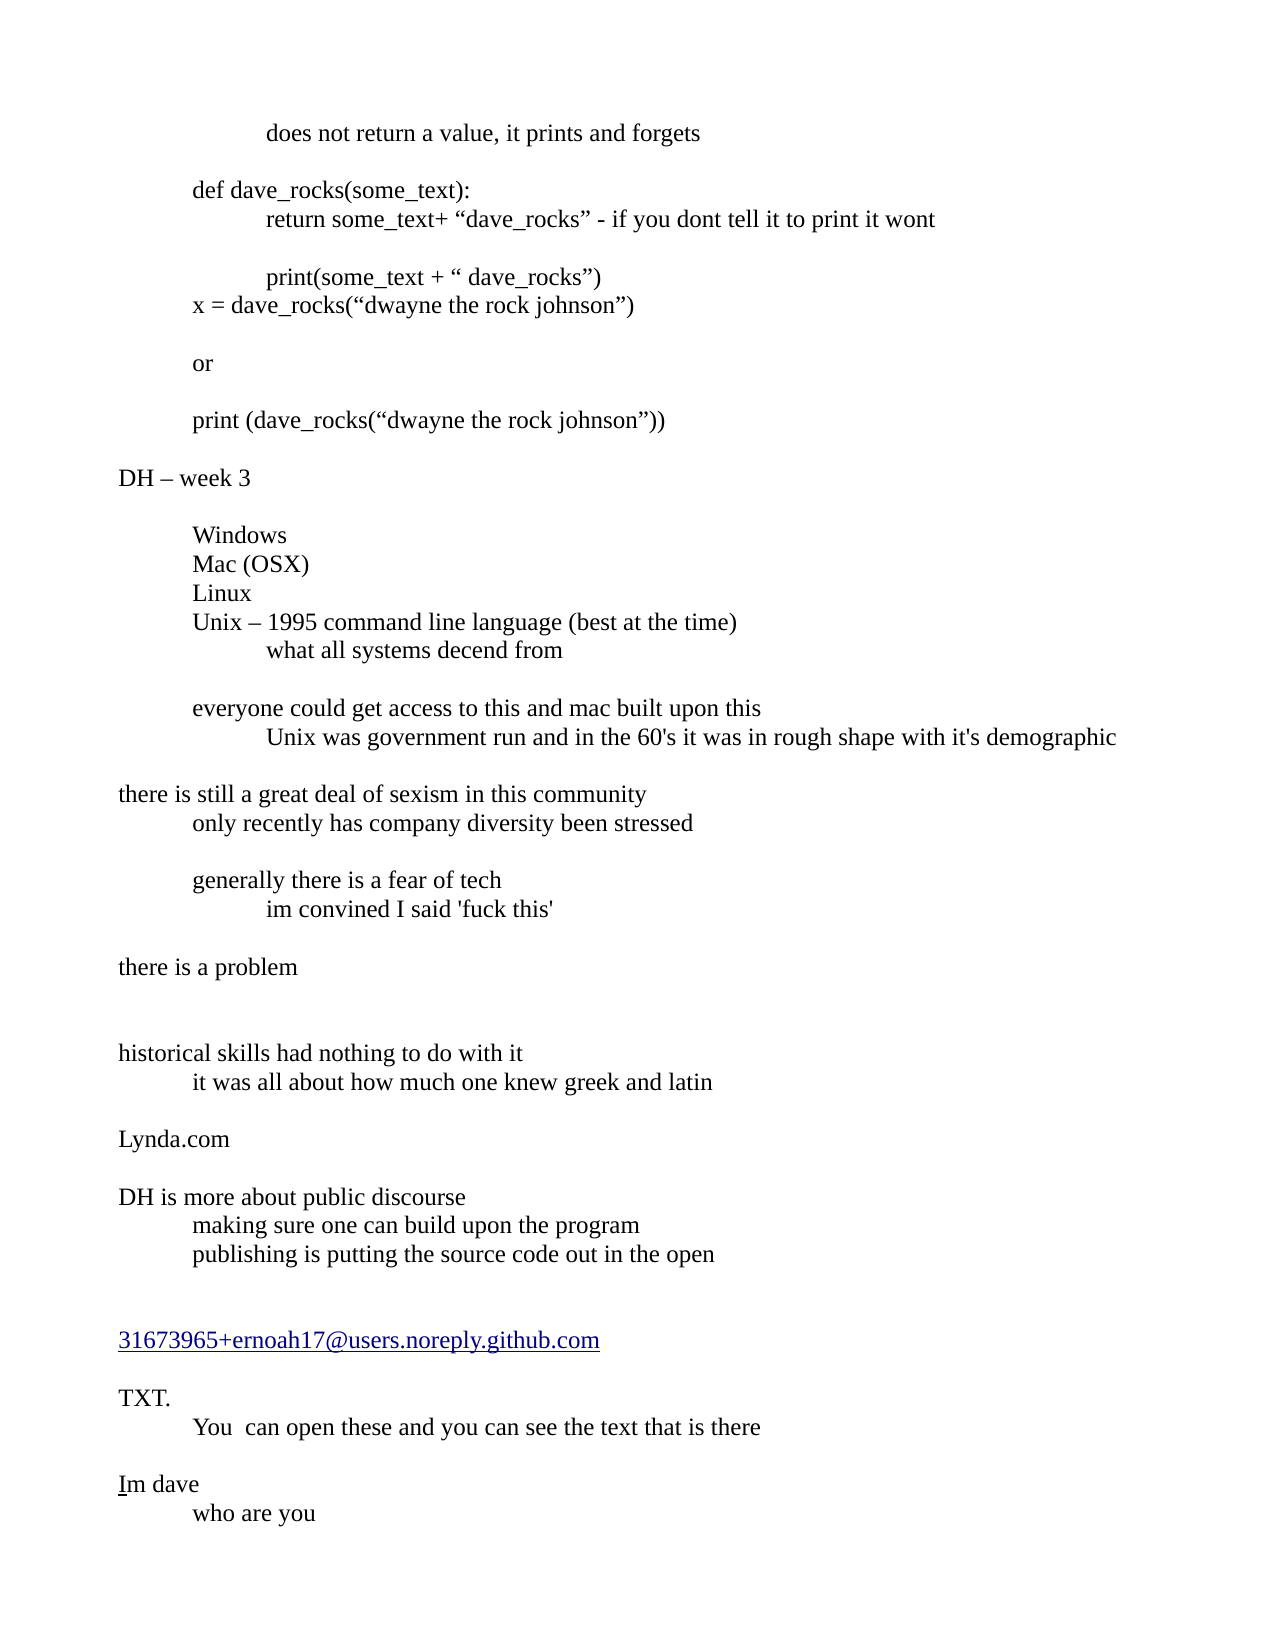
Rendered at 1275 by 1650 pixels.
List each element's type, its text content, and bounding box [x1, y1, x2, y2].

text only recently has company diversity been stressed [118, 808, 1157, 837]
text im convined I said 'fuck this' [118, 894, 1157, 923]
text x = dave_rocks(“dwayne the rock johnson”) [118, 291, 1157, 319]
text Lynda.com [118, 1124, 1157, 1153]
text it was all about how much one knew greek and latin [118, 1067, 1157, 1096]
text TXT. [118, 1383, 1157, 1412]
text there is a problem [118, 952, 1157, 981]
text You can open these and you can see the text that is there [118, 1412, 1157, 1441]
text print (dave_rocks(“dwayne the rock johnson”)) [118, 406, 1157, 434]
text generally there is a fear of tech [118, 866, 1157, 894]
text Unix was government run and in the 60's it was in rough shape with it's demographic [118, 722, 1157, 751]
text 31673965+ernoah17@users.noreply.github.com [118, 1326, 1157, 1354]
text does not return a value, it prints and forgets [118, 118, 1157, 147]
text everyone could get access to this and mac built upon this [118, 693, 1157, 722]
text making sure one can build upon the program [118, 1211, 1157, 1239]
text or [118, 348, 1157, 377]
text print(some_text + “ dave_rocks”) [118, 262, 1157, 291]
text Unix – 1995 command line language (best at the time) [118, 607, 1157, 636]
text there is still a great deal of sexism in this community [118, 779, 1157, 808]
text Mac (OSX) [118, 549, 1157, 578]
text Im dave [118, 1469, 1157, 1498]
text historical skills had nothing to do with it [118, 1038, 1157, 1067]
text who are you [118, 1498, 1157, 1527]
text publishing is putting the source code out in the open [118, 1239, 1157, 1268]
text DH – week 3 [118, 463, 1157, 492]
text what all systems decend from [118, 636, 1157, 664]
text return some_text+ “dave_rocks” - if you dont tell it to print it wont [118, 204, 1157, 233]
text DH is more about public discourse [118, 1182, 1157, 1211]
text Linux [118, 578, 1157, 607]
text Windows [118, 521, 1157, 549]
text def dave_rocks(some_text): [118, 176, 1157, 204]
